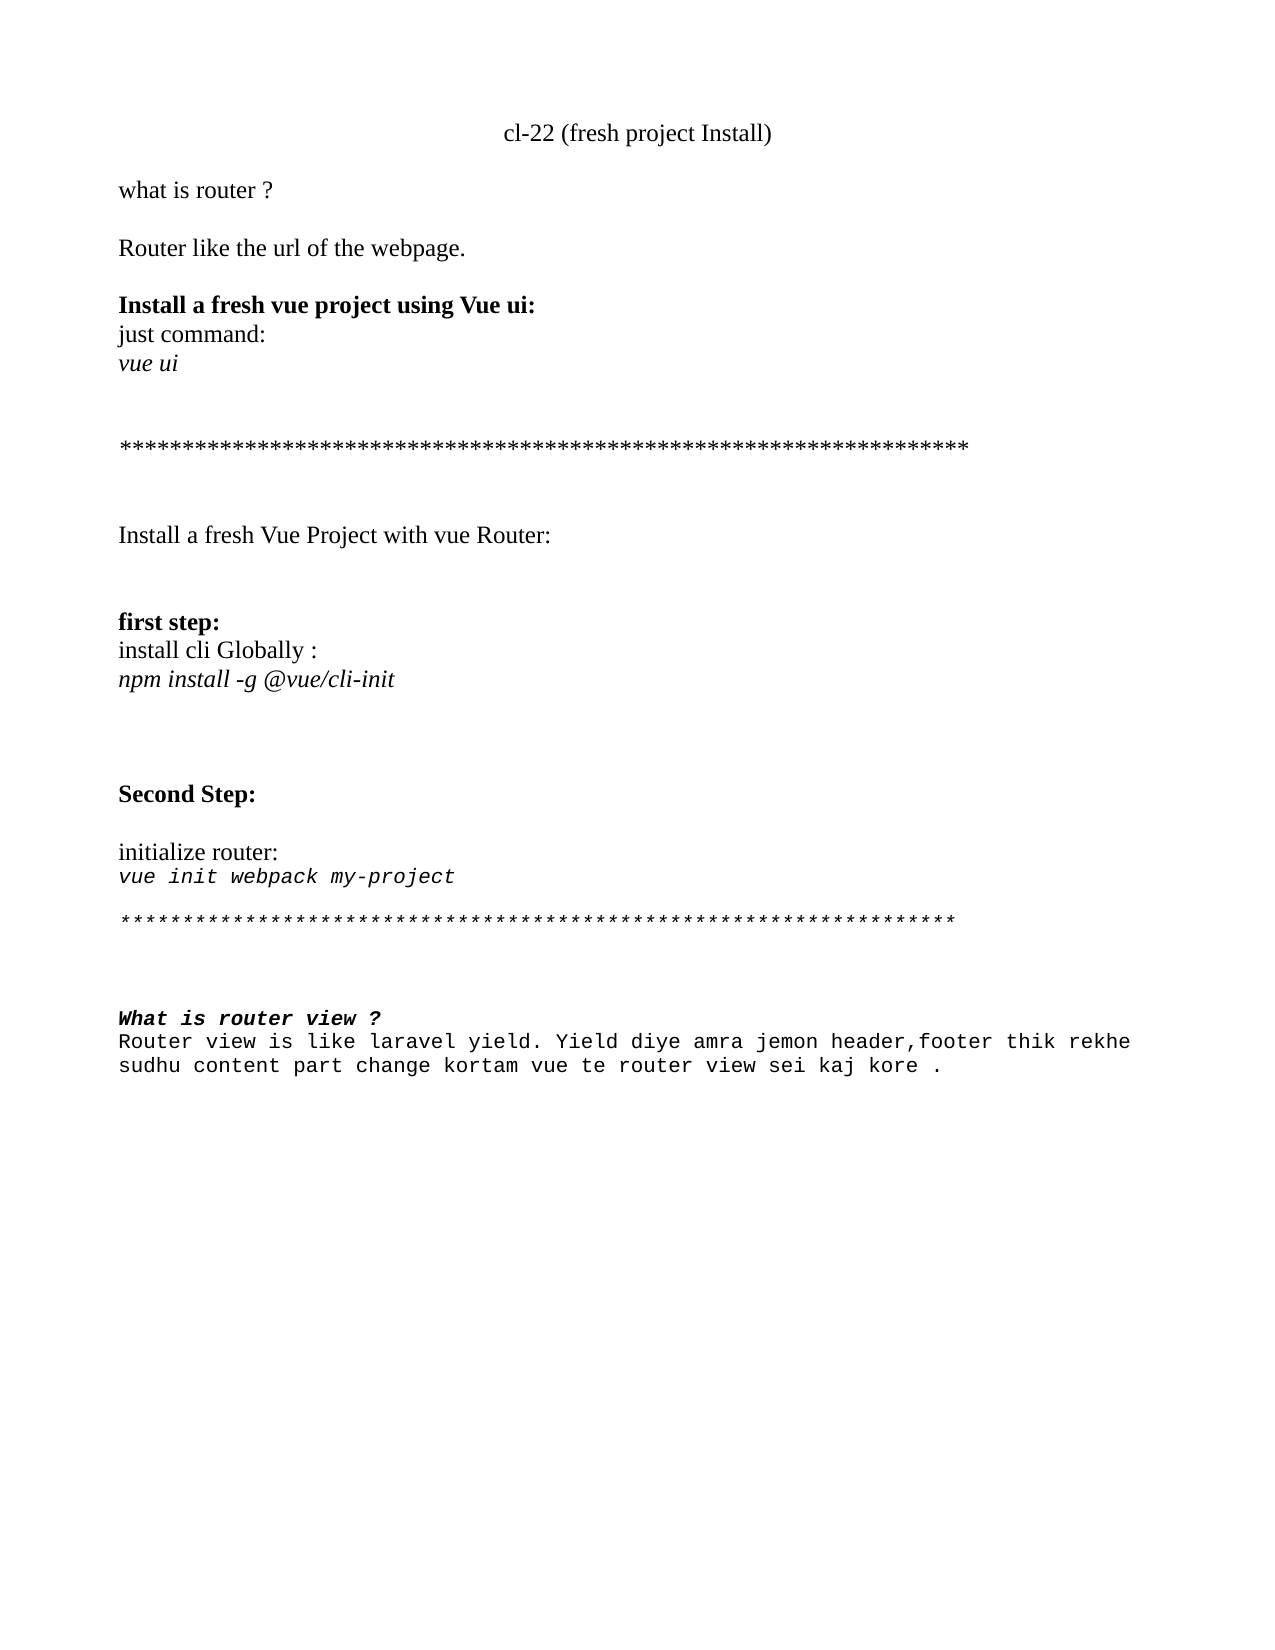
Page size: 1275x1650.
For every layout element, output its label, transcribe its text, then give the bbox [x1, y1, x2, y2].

text initialize router: [118, 837, 1157, 866]
text What is router view ? [118, 1007, 1157, 1031]
text vue ui [118, 348, 1157, 377]
text install cli Globally : [118, 636, 1157, 664]
text ******************************************************************** [118, 434, 1157, 463]
text npm install -g @vue/cli-init [118, 664, 1157, 693]
text what is router ? [118, 176, 1157, 204]
text vue init webpack my-project [118, 866, 1157, 889]
text Router like the url of the webpage. [118, 233, 1157, 262]
text ******************************************************************* [118, 913, 1157, 937]
text cl-22 (fresh project Install) [118, 118, 1157, 147]
text Second Step: [118, 779, 1157, 808]
text Router view is like laravel yield. Yield diye amra jemon header,footer thik rekhe sudhu content part change kortam vue te router view sei kaj kore . [118, 1031, 1157, 1078]
text just command: [118, 319, 1157, 348]
text first step: [118, 607, 1157, 636]
text Install a fresh vue project using Vue ui: [118, 291, 1157, 319]
text Install a fresh Vue Project with vue Router: [118, 521, 1157, 549]
